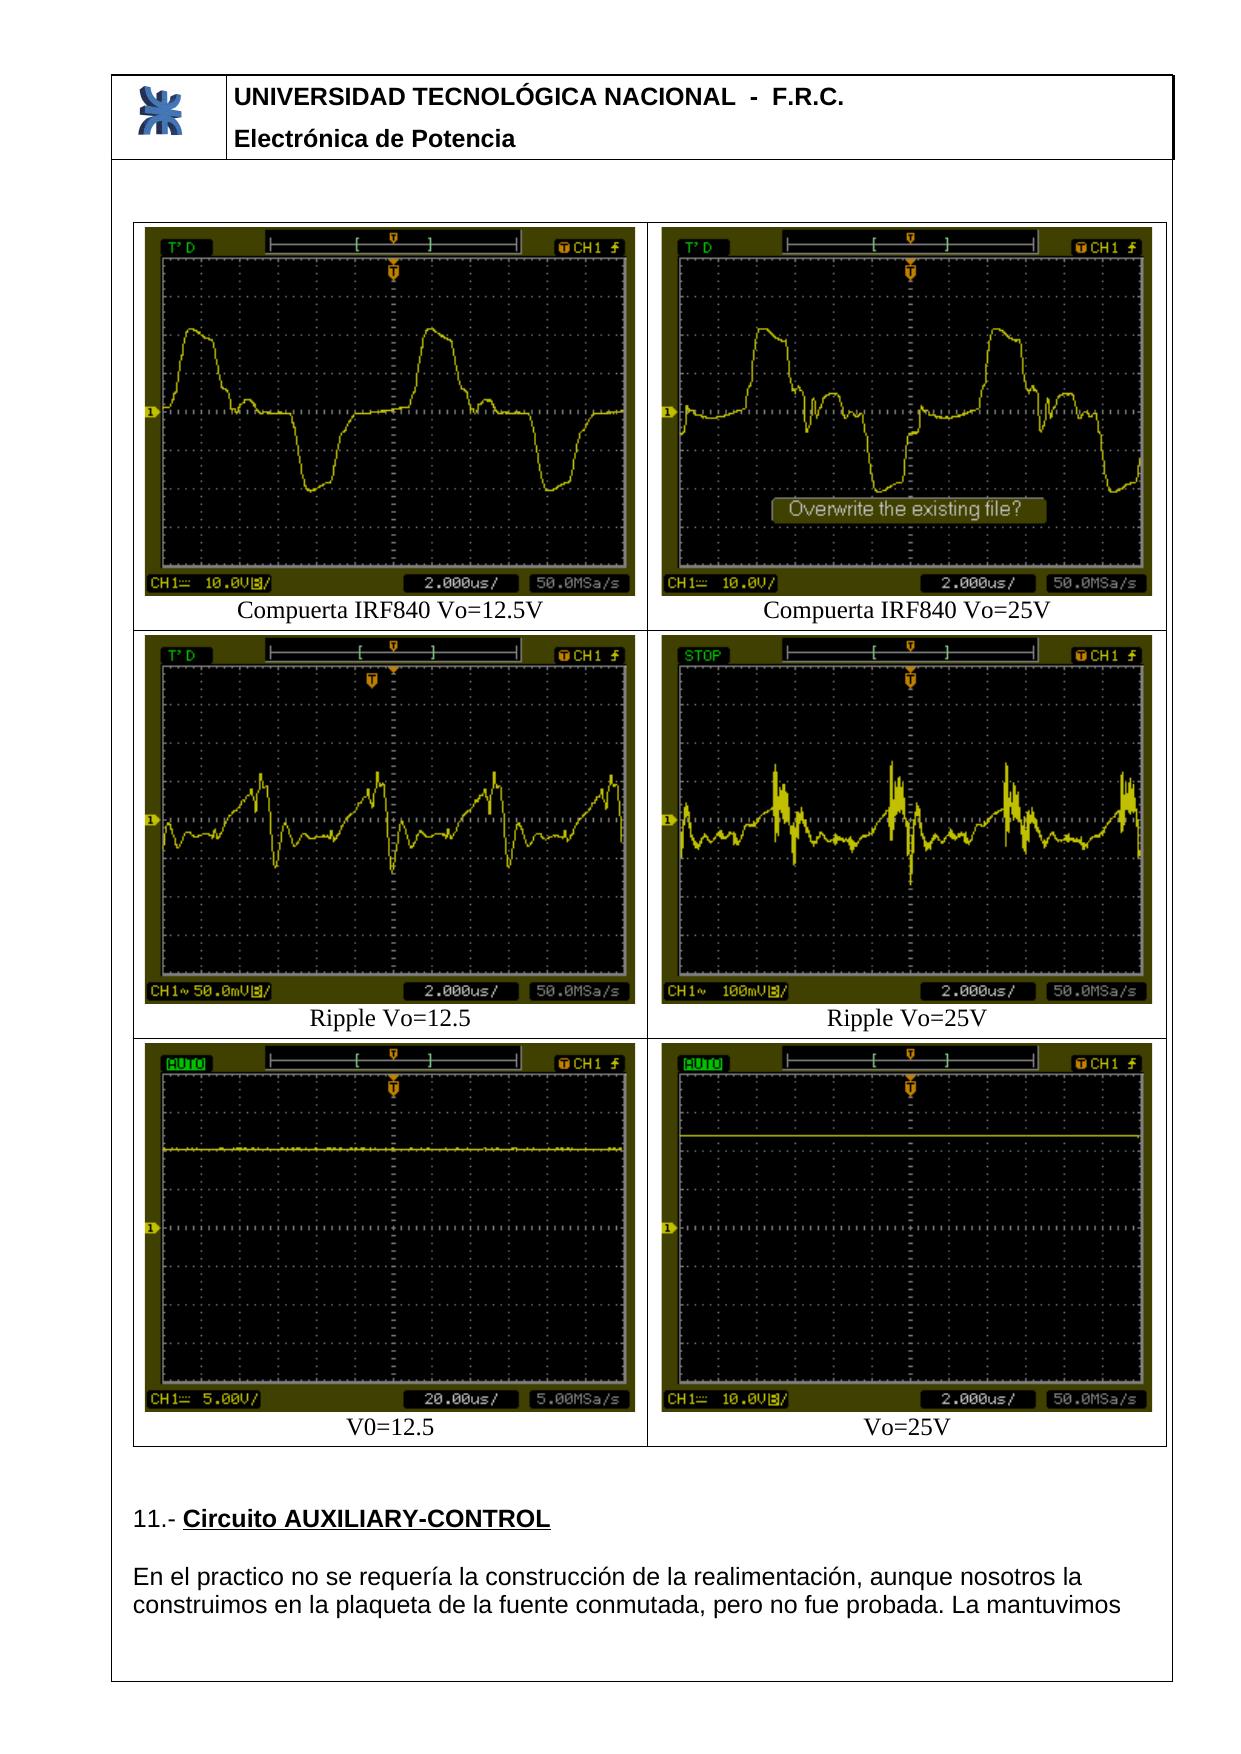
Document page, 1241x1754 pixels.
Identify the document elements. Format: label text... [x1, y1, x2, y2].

text 11.- Circuito AUXILIARY-CONTROL [133, 1504, 1166, 1533]
picture [144, 227, 636, 596]
table_header V0=12.5 [134, 1039, 647, 1446]
table_cell Ripple Vo=12.5 [134, 631, 647, 1038]
table_header Vo=25V [648, 1039, 1166, 1446]
picture [144, 635, 636, 1004]
table_cell Compuerta IRF840 Vo=25V [648, 223, 1166, 630]
picture [135, 85, 183, 136]
table_cell Compuerta IRF840 Vo=12.5V [134, 223, 647, 630]
text En el practico no se requería la construcción de la realimentación, aunque nosotros la construimos en la plaqueta de la fuente conmutada, pero no fue probada. La mantuvimos [133, 1561, 1166, 1619]
picture [661, 227, 1153, 596]
picture [144, 1043, 636, 1412]
table_cell Ripple Vo=25V [648, 631, 1166, 1038]
picture [661, 635, 1153, 1004]
picture [661, 1043, 1153, 1412]
